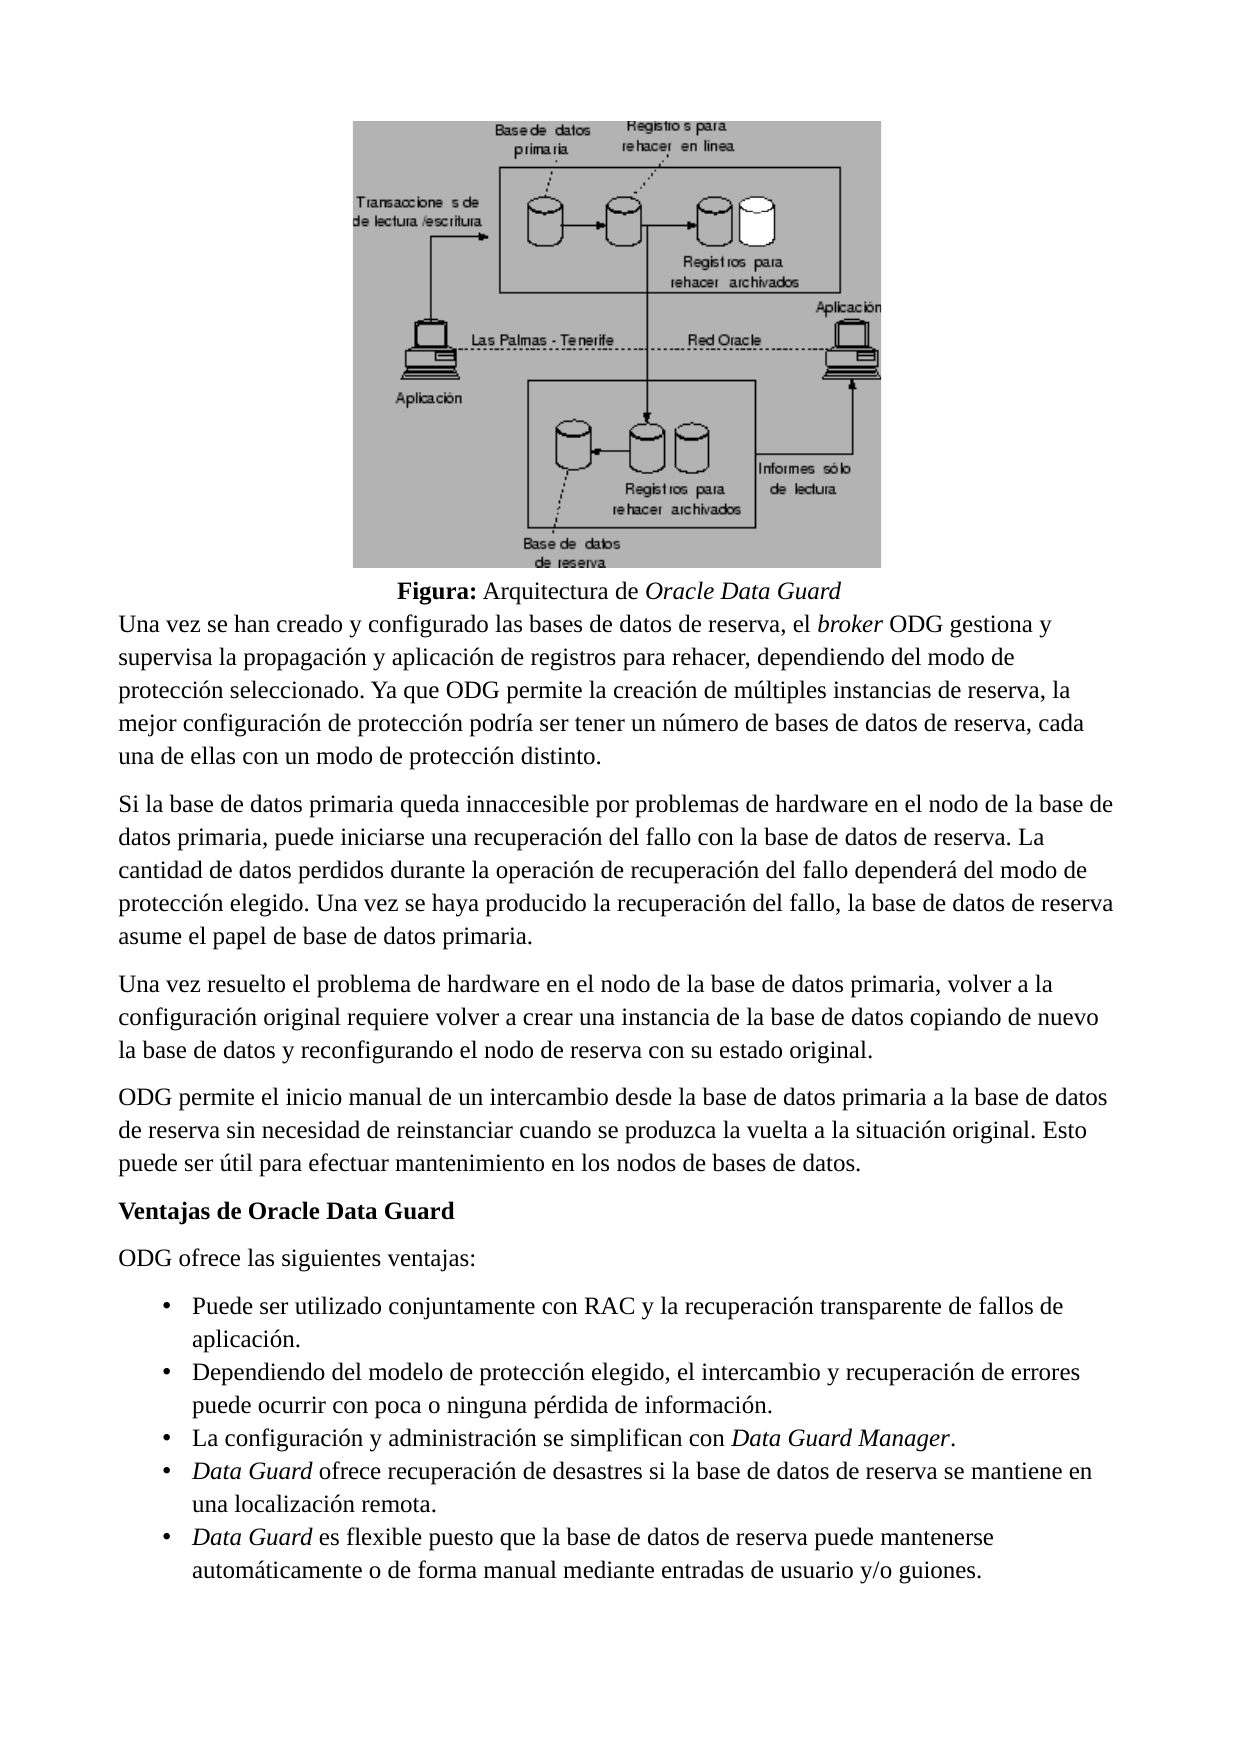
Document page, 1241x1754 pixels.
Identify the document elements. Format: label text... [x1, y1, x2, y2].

text ODG permite el inicio manual de un intercambio desde la base de datos primaria a la base de datos de reserva sin necesidad de reinstanciar cuando se produzca la vuelta a la situación original. Esto puede ser útil para efectuar mantenimiento en los nodos de bases de datos. [118, 1082, 1122, 1177]
text Si la base de datos primaria queda innaccesible por problemas de hardware en el nodo de la base de datos primaria, puede iniciarse una recuperación del fallo con la base de datos de reserva. La cantidad de datos perdidos durante la operación de recuperación del fallo dependerá del modo de protección elegido. Una vez se haya producido la recuperación del fallo, la base de datos de reserva asume el papel de base de datos primaria. [118, 789, 1122, 950]
text Una vez resuelto el problema de hardware en el nodo de la base de datos primaria, volver a la configuración original requiere volver a crear una instancia de la base de datos copiando de nuevo la base de datos y reconfigurando el nodo de reserva con su estado original. [118, 969, 1122, 1063]
text Una vez se han creado y configurado las bases de datos de reserva, el broker ODG gestiona y supervisa la propagación y aplicación de registros para rehacer, dependiendo del modo de protección seleccionado. Ya que ODG permite la creación de múltiples instancias de reserva, la mejor configuración de protección podría ser tener un número de bases de datos de reserva, cada una de ellas con un modo de protección distinto. [118, 609, 1122, 770]
text Ventajas de Oracle Data Guard [118, 1196, 1122, 1225]
text ODG ofrece las siguientes ventajas: [118, 1243, 1122, 1272]
picture [352, 121, 882, 568]
list Puede ser utilizado conjuntamente con RAC y la recuperación transparente de fallos de aplicación. [162, 1291, 1122, 1353]
list Data Guard ofrece recuperación de desastres si la base de datos de reserva se mantiene en una localización remota. [162, 1456, 1122, 1518]
table_header [345, 118, 895, 576]
list Dependiendo del modelo de protección elegido, el intercambio y recuperación de errores puede ocurrir con poca o ninguna pérdida de información. [162, 1357, 1122, 1419]
list Data Guard es flexible puesto que la base de datos de reserva puede mantenerse automáticamente o de forma manual mediante entradas de usuario y/o guiones. [162, 1522, 1122, 1584]
text Figura: Arquitectura de Oracle Data Guard [118, 576, 1122, 605]
list La configuración y administración se simplifican con Data Guard Manager. [162, 1423, 1122, 1452]
